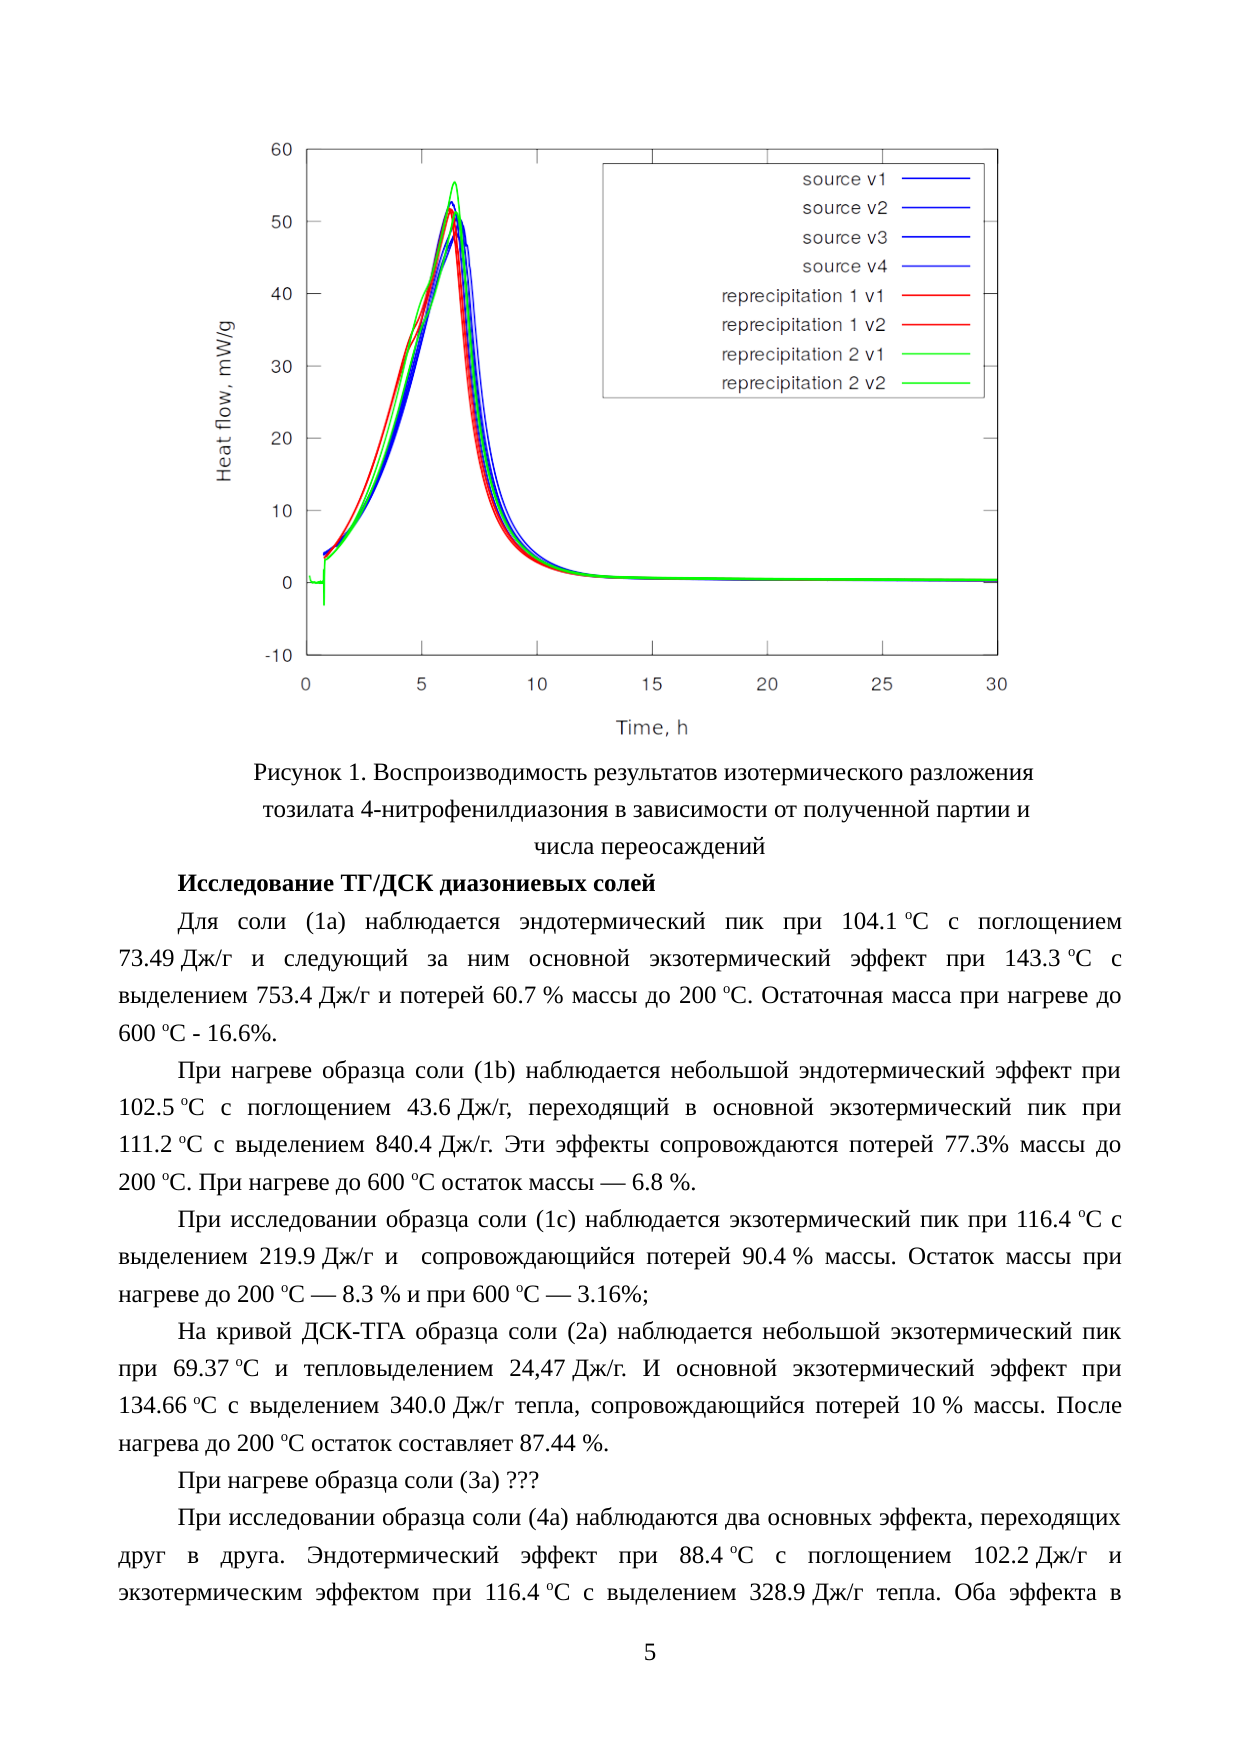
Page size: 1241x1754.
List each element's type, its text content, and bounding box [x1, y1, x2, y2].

text Исследование ТГ/ДСК диазониевых солей [118, 868, 1122, 897]
text При исследовании образца соли (4a) наблюдаются два основных эффекта, переходящих друг в друга. Эндотермический эффект при 88.4 оС с поглощением 102.2 Дж/г и экзотермическим эффектом при 116.4 оС с выделением 328.9 Дж/г тепла. Оба эффекта в [118, 1502, 1122, 1606]
text При нагреве образца соли (1b) наблюдается небольшой эндотермический эффект при 102.5 оС с поглощением 43.6 Дж/г, переходящий в основной экзотермический пик при 111.2 оС с выделением 840.4 Дж/г. Эти эффекты сопровождаются потерей 77.3% массы до 200 оС. При нагреве до 600 оС остаток массы — 6.8 %. [118, 1055, 1122, 1196]
text числа переосаждений [118, 831, 1122, 860]
text тозилата 4-нитрофенилдиазония в зависимости от полученной партии и [118, 794, 1122, 823]
text При исследовании образца соли (1c) наблюдается экзотермический пик при 116.4 оС с выделением 219.9 Дж/г и сопровождающийся потерей 90.4 % массы. Остаток массы при нагреве до 200 оС — 8.3 % и при 600 оС — 3.16%; [118, 1204, 1122, 1307]
text Для соли (1a) наблюдается эндотермический пик при 104.1 оС с поглощением 73.49 Дж/г и следующий за ним основной экзотермический эффект при 143.3 оС с выделением 753.4 Дж/г и потерей 60.7 % массы до 200 оС. Остаточная масса при нагреве до 600 оС - 16.6%. [118, 906, 1122, 1046]
text На кривой ДСК-ТГА образца соли (2a) наблюдается небольшой экзотермический пик при 69.37 оС и тепловыделением 24,47 Дж/г. И основной экзотермический эффект при 134.66 оС с выделением 340.0 Дж/г тепла, сопровождающийся потерей 10 % массы. После нагрева до 200 оС остаток составляет 87.44 %. [118, 1316, 1122, 1457]
text При нагреве образца соли (3a) ??? [118, 1465, 1122, 1494]
picture [202, 121, 1038, 748]
text Рисунок 1. Воспроизводимость результатов изотермического разложения [118, 126, 1122, 785]
